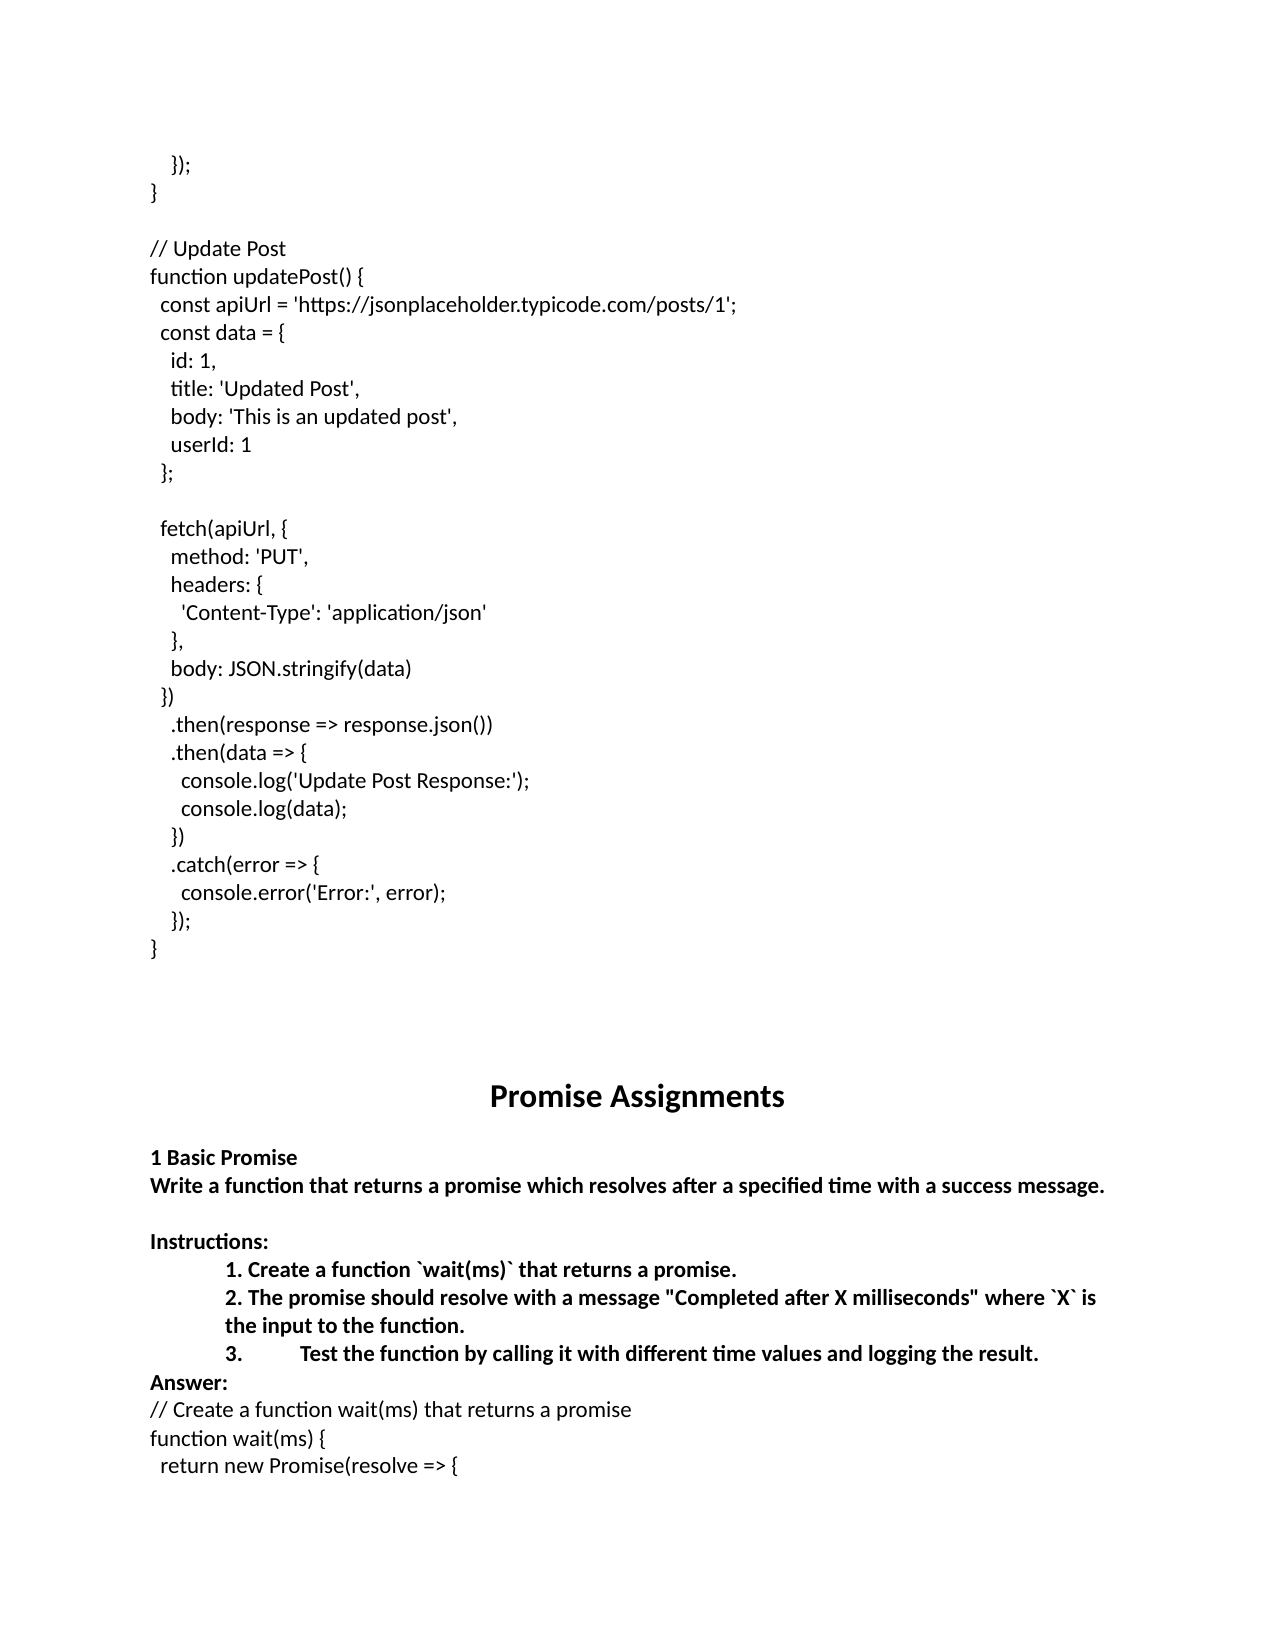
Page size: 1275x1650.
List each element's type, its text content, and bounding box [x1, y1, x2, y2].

text console.error('Error:', error); [150, 878, 1125, 907]
list Answer: [150, 1368, 1125, 1396]
text }); [150, 150, 1125, 178]
text console.log('Update Post Response:'); [150, 766, 1125, 794]
text title: 'Updated Post', [150, 374, 1125, 402]
text }) [150, 822, 1125, 851]
text headers: { [150, 570, 1125, 598]
text // Update Post [150, 234, 1125, 262]
text id: 1, [150, 346, 1125, 374]
text fetch(apiUrl, { [150, 514, 1125, 542]
text const data = { [150, 318, 1125, 346]
text } [150, 934, 1125, 963]
text function updatePost() { [150, 262, 1125, 290]
text }, [150, 626, 1125, 654]
text Promise Assignments [150, 1075, 1125, 1115]
list Test the function by calling it with different time values and logging the result. [225, 1339, 1125, 1368]
text .then(data => { [150, 738, 1125, 766]
text // Create a function wait(ms) that returns a promise [150, 1396, 1125, 1424]
text body: 'This is an updated post', [150, 402, 1125, 430]
text console.log(data); [150, 794, 1125, 822]
text 'Content-Type': 'application/json' [150, 598, 1125, 626]
text }; [150, 458, 1125, 486]
text Write a function that returns a promise which resolves after a specified time with a success message. [150, 1171, 1125, 1199]
text }) [150, 682, 1125, 710]
text 1. Create a function `wait(ms)` that returns a promise. [225, 1256, 1125, 1283]
text method: 'PUT', [150, 542, 1125, 570]
text function wait(ms) { [150, 1424, 1125, 1452]
text 2. The promise should resolve with a message "Completed after X milliseconds" where `X` is the input to the function. [225, 1283, 1125, 1339]
text } [150, 178, 1125, 206]
text }); [150, 907, 1125, 934]
text .then(response => response.json()) [150, 710, 1125, 738]
text 1 Basic Promise [150, 1143, 1125, 1171]
text const apiUrl = 'https://jsonplaceholder.typicode.com/posts/1'; [150, 290, 1125, 318]
text userId: 1 [150, 430, 1125, 458]
text Instructions: [150, 1227, 1125, 1256]
text body: JSON.stringify(data) [150, 654, 1125, 682]
text return new Promise(resolve => { [150, 1452, 1125, 1480]
text .catch(error => { [150, 851, 1125, 878]
